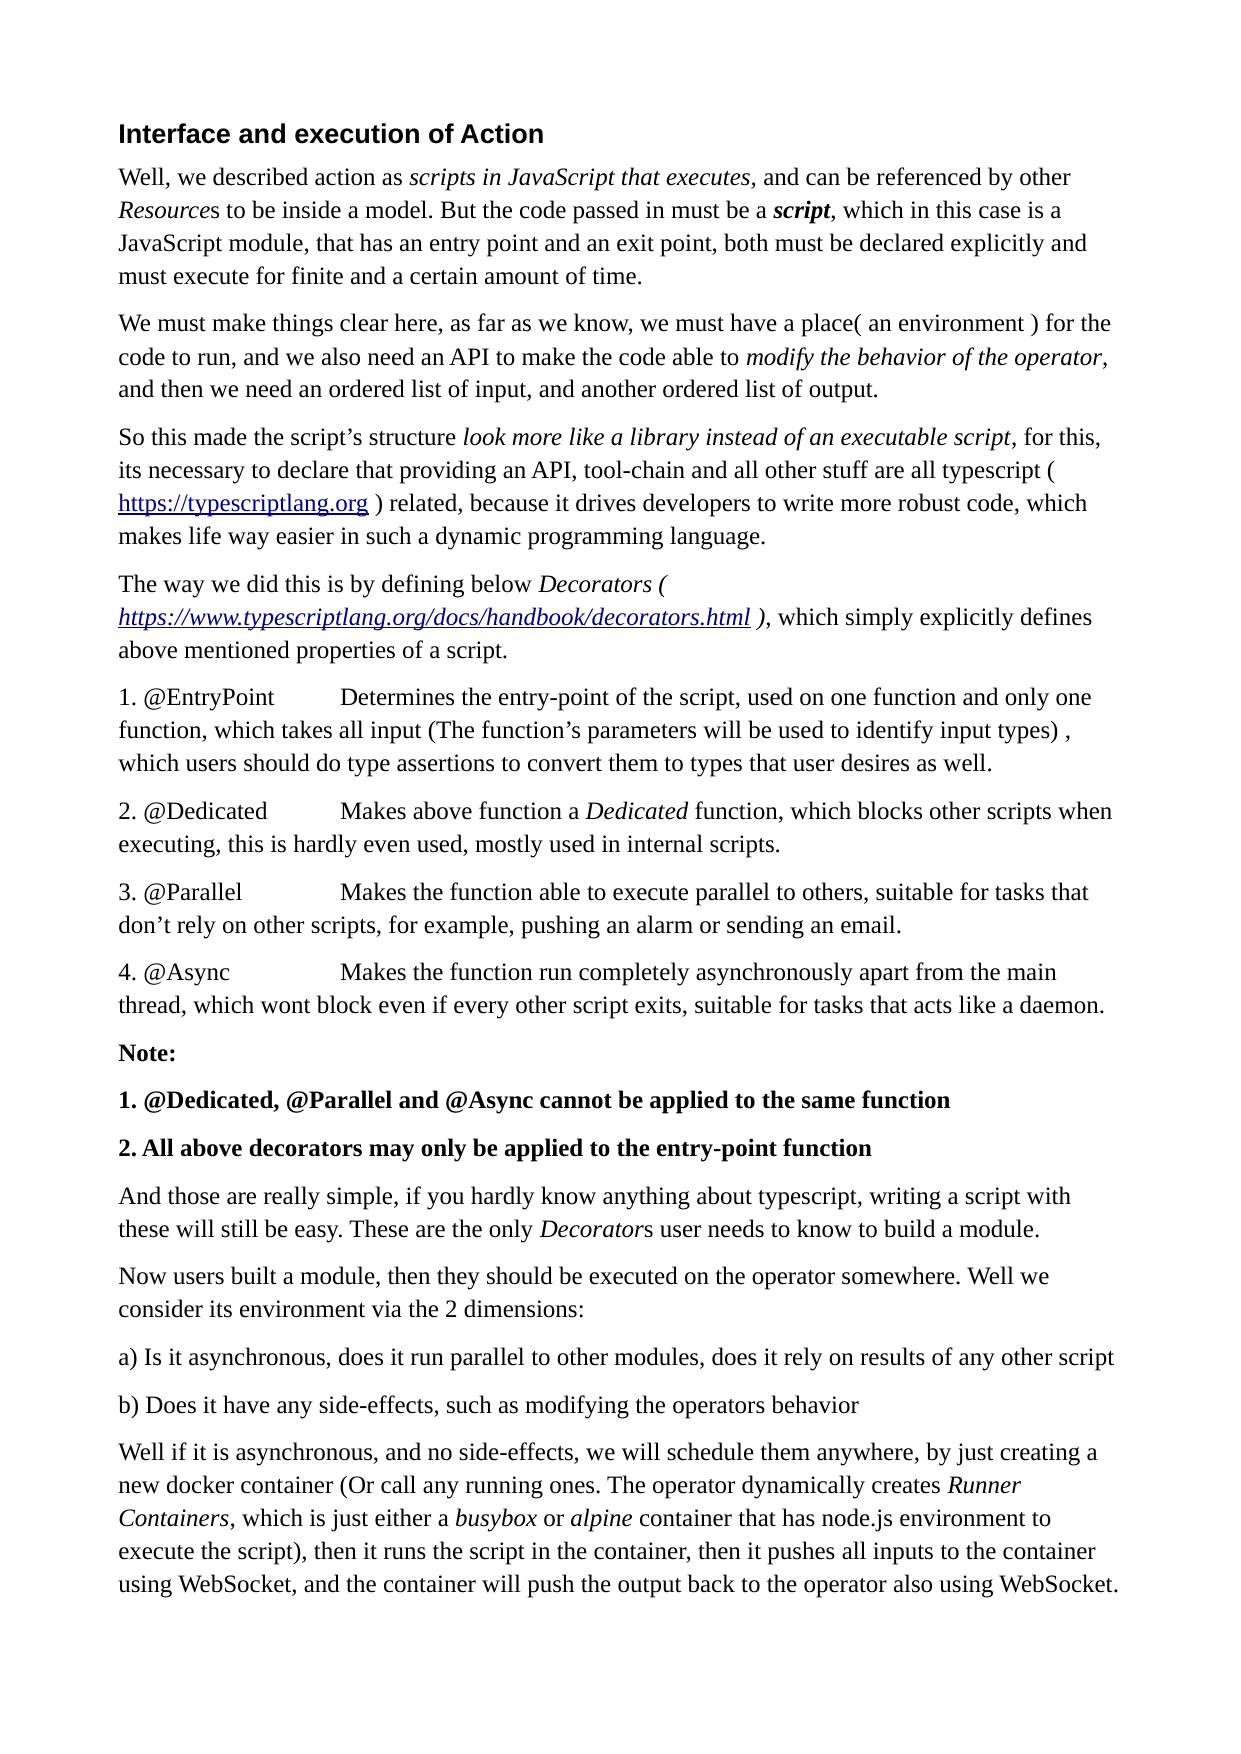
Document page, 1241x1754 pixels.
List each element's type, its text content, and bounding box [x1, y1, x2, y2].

text We must make things clear here, as far as we know, we must have a place( an environment ) for the code to run, and we also need an API to make the code able to modify the behavior of the operator, and then we need an ordered list of input, and another ordered list of output. [118, 308, 1122, 403]
text 2. @Dedicated Makes above function a Dedicated function, which blocks other scripts when executing, this is hardly even used, mostly used in internal scripts. [118, 796, 1122, 858]
text 1. @EntryPoint Determines the entry-point of the script, used on one function and only one function, which takes all input (The function’s parameters will be used to identify input types) , which users should do type assertions to convert them to types that user desires as well. [118, 682, 1122, 777]
text Now users built a module, then they should be executed on the operator somewhere. Well we consider its environment via the 2 dimensions: [118, 1261, 1122, 1323]
text 1. @Dedicated, @Parallel and @Async cannot be applied to the same function [118, 1086, 1122, 1114]
text 2. All above decorators may only be applied to the entry-point function [118, 1133, 1122, 1162]
text 3. @Parallel Makes the function able to execute parallel to others, suitable for tasks that don’t rely on other scripts, for example, pushing an alarm or sending an email. [118, 877, 1122, 938]
subtitle Interface and execution of Action [118, 118, 1122, 149]
text Note: [118, 1038, 1122, 1067]
text Well if it is asynchronous, and no side-effects, we will schedule them anywhere, by just creating a new docker container (Or call any running ones. The operator dynamically creates Runner Containers, which is just either a busybox or alpine container that has node.js environment to execute the script), then it runs the script in the container, then it pushes all inputs to the container using WebSocket, and the container will push the output back to the operator also using WebSocket. [118, 1437, 1122, 1598]
text The way we did this is by defining below Decorators ( https://www.typescriptlang.org/docs/handbook/decorators.html ), which simply explicitly defines above mentioned properties of a script. [118, 569, 1122, 664]
text 4. @Async Makes the function run completely asynchronously apart from the main thread, which wont block even if every other script exits, suitable for tasks that acts like a daemon. [118, 957, 1122, 1019]
text And those are really simple, if you hardly know anything about typescript, writing a script with these will still be easy. These are the only Decorators user needs to know to build a module. [118, 1181, 1122, 1243]
text So this made the script’s structure look more like a library instead of an executable script, for this, its necessary to declare that providing an API, tool-chain and all other stuff are all typescript ( https://typescriptlang.org ) related, because it drives developers to write more robust code, which makes life way easier in such a dynamic programming language. [118, 422, 1122, 550]
text Well, we described action as scripts in JavaScript that executes, and can be referenced by other Resources to be inside a model. But the code passed in must be a script, which in this case is a JavaScript module, that has an entry point and an exit point, both must be declared explicitly and must execute for finite and a certain amount of time. [118, 162, 1122, 290]
text a) Is it asynchronous, does it run parallel to other modules, does it rely on results of any other script [118, 1342, 1122, 1371]
text b) Does it have any side-effects, such as modifying the operators behavior [118, 1390, 1122, 1418]
